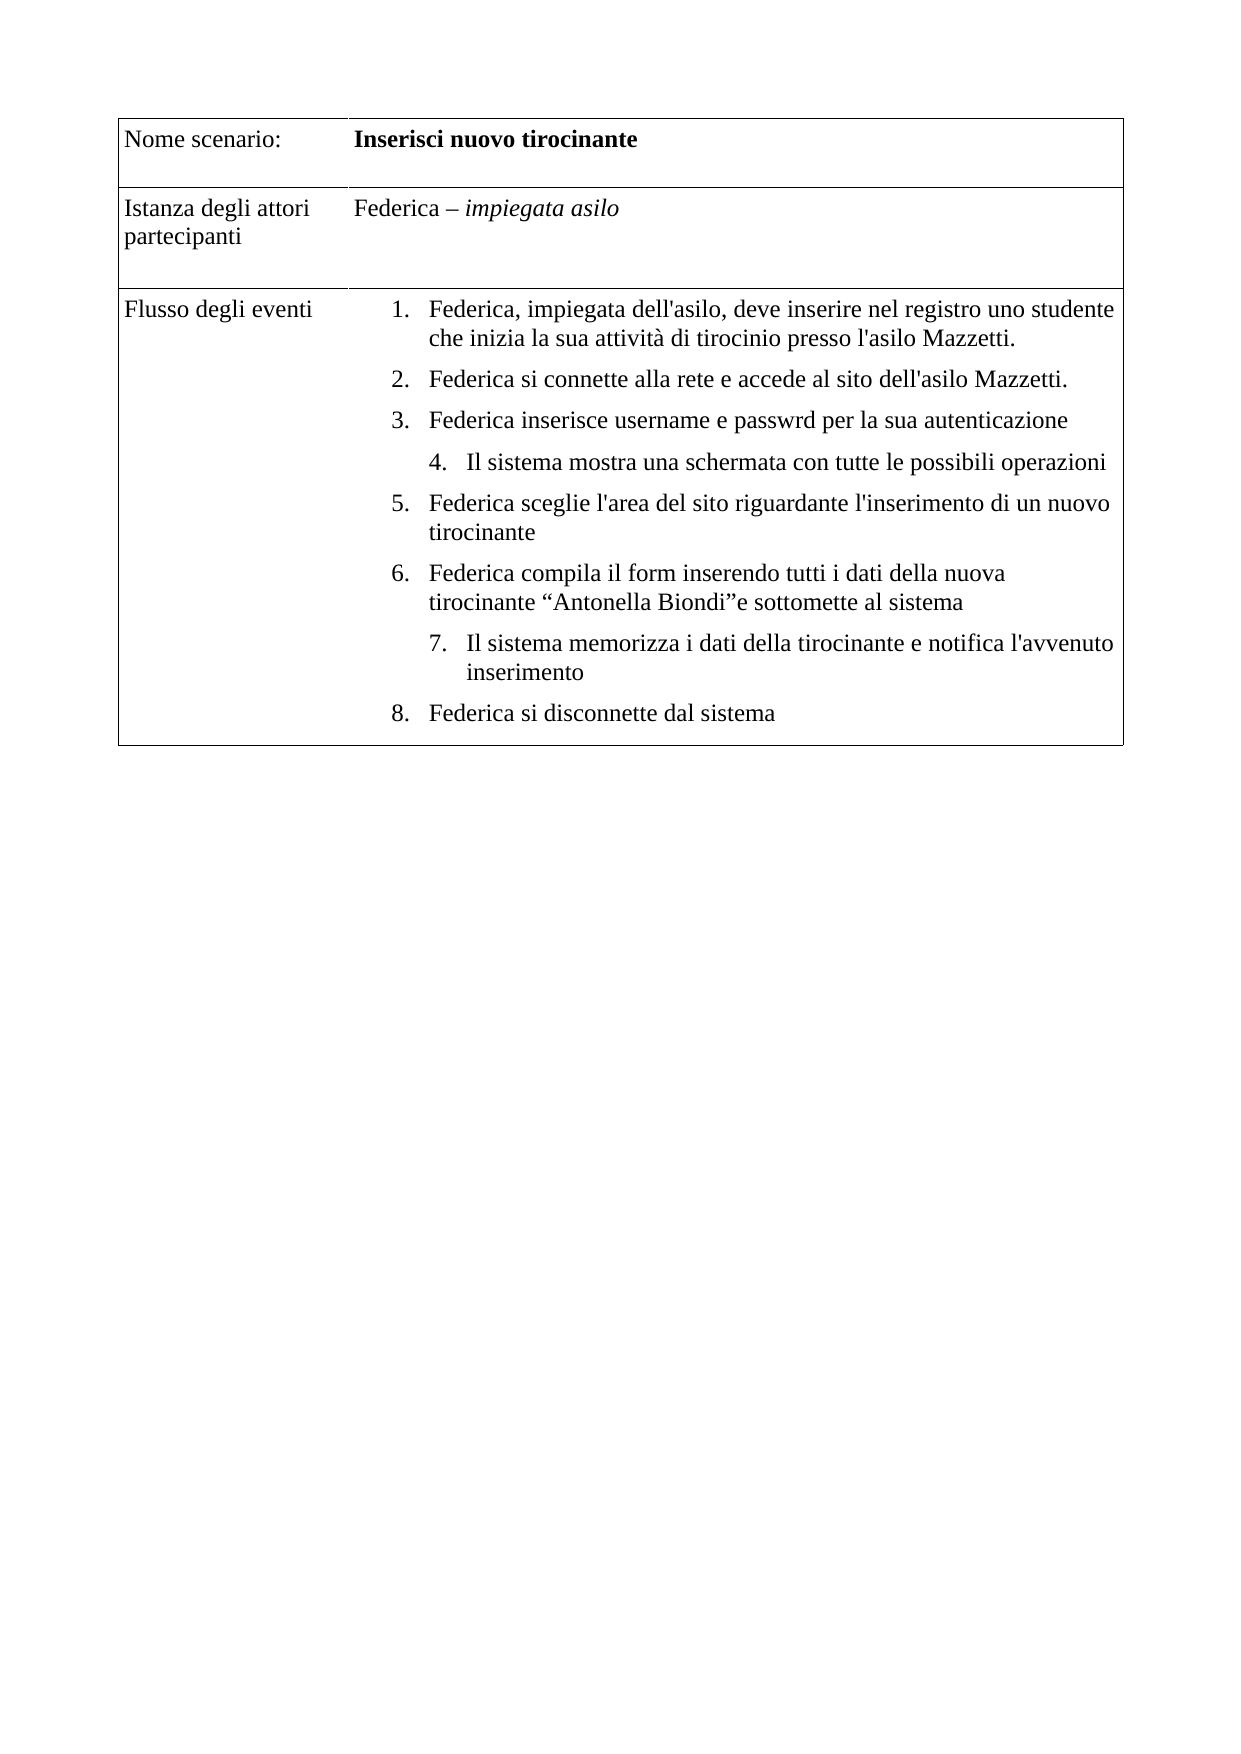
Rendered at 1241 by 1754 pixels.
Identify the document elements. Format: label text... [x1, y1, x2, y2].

table_cell Federica, impiegata dell'asilo, deve inserire nel registro uno studente che inizia la sua attività di tirocinio presso l'asilo Mazzetti. Federica si connette alla rete e accede al sito dell'asilo Mazzetti. Federica inserisce username e passwrd per la sua autenticazione Il sistema mostra una schermata con tutte le possibili operazioni Federica sceglie l'area del sito riguardante l'inserimento di un nuovo tirocinante Federica compila il form inserendo tutti i dati della nuova tirocinante “Antonella Biondi”e sottomette al sistema Il sistema memorizza i dati della tirocinante e notifica l'avvenuto inserimento Federica si disconnette dal sistema [349, 289, 1123, 745]
table_cell Flusso degli eventi [119, 289, 348, 745]
table_cell Federica – impiegata asilo [349, 188, 1123, 288]
table_header Nome scenario: [119, 119, 348, 187]
table_header Inserisci nuovo tirocinante [349, 119, 1123, 187]
table_cell Istanza degli attori partecipanti [119, 188, 348, 288]
